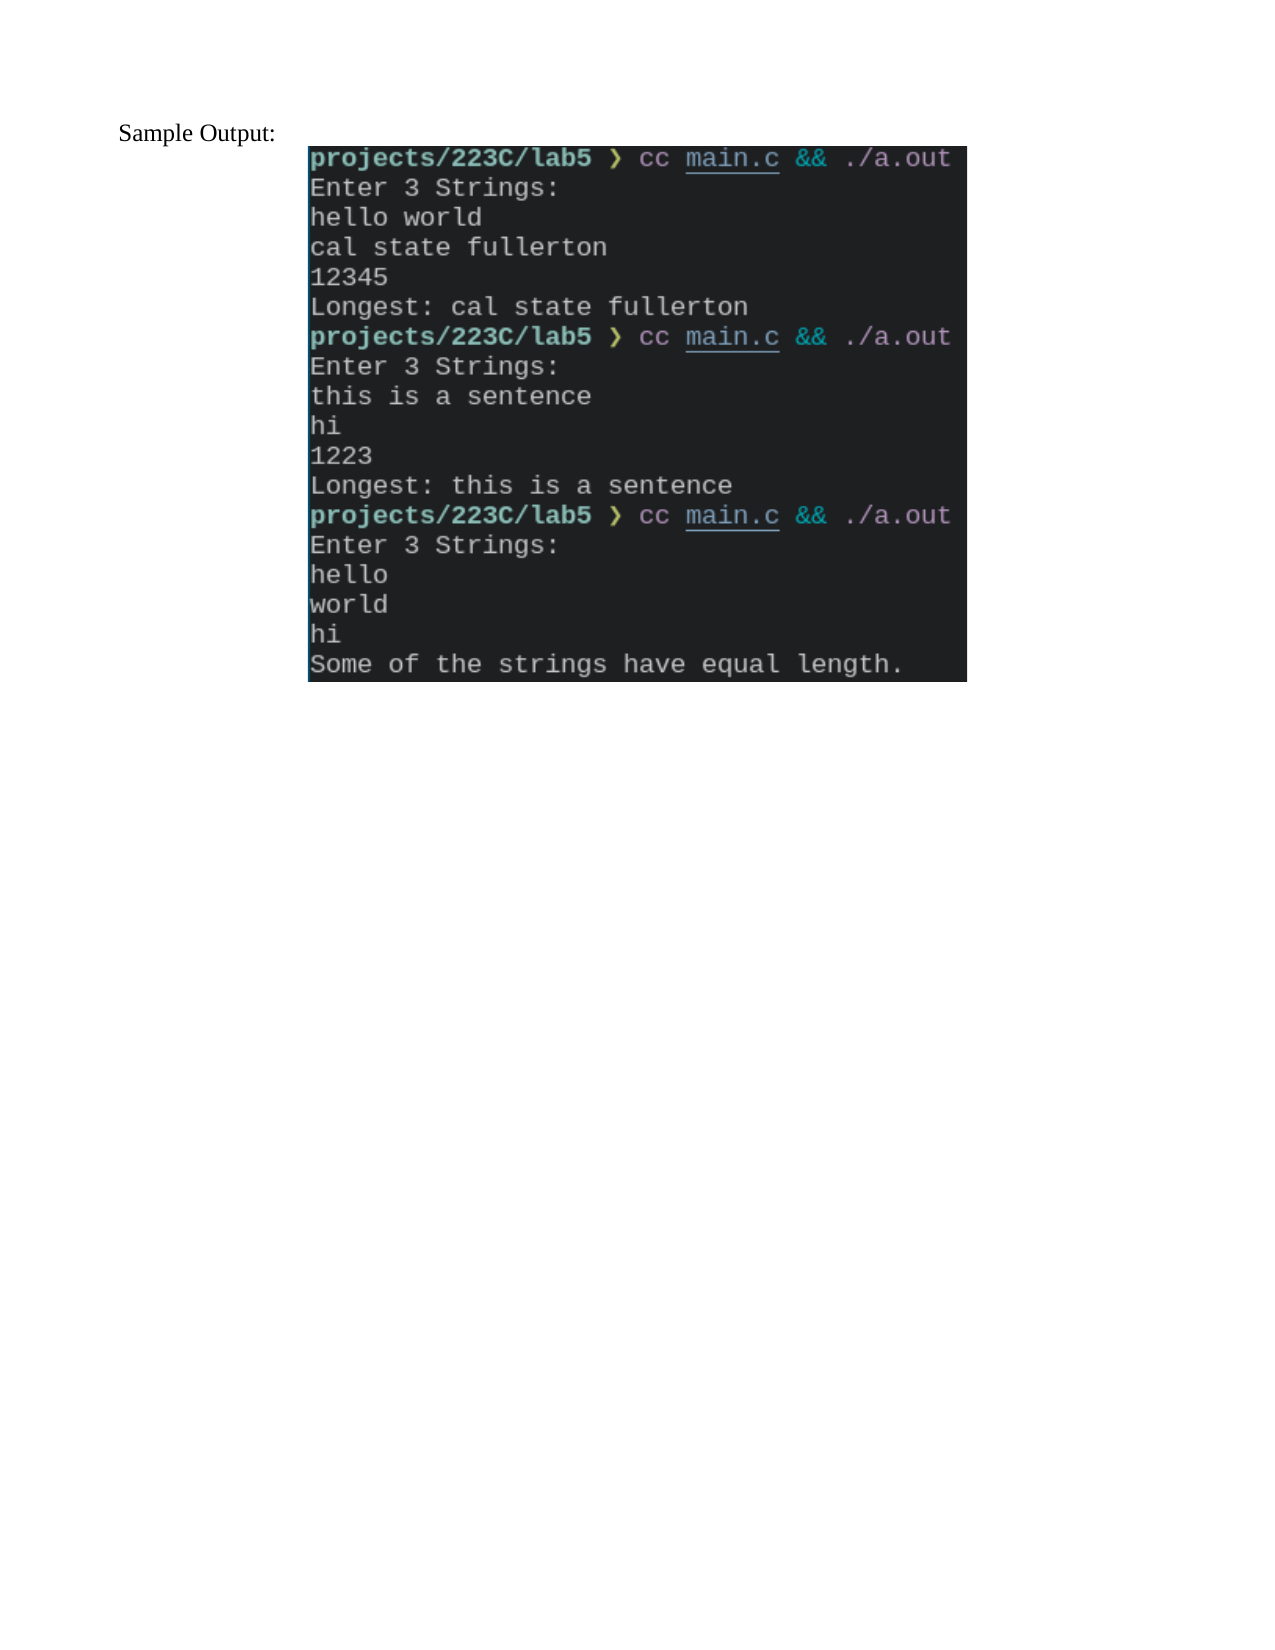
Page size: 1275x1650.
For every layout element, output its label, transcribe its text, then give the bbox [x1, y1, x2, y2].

text Sample Output: [118, 118, 1157, 147]
picture [310, 146, 968, 682]
